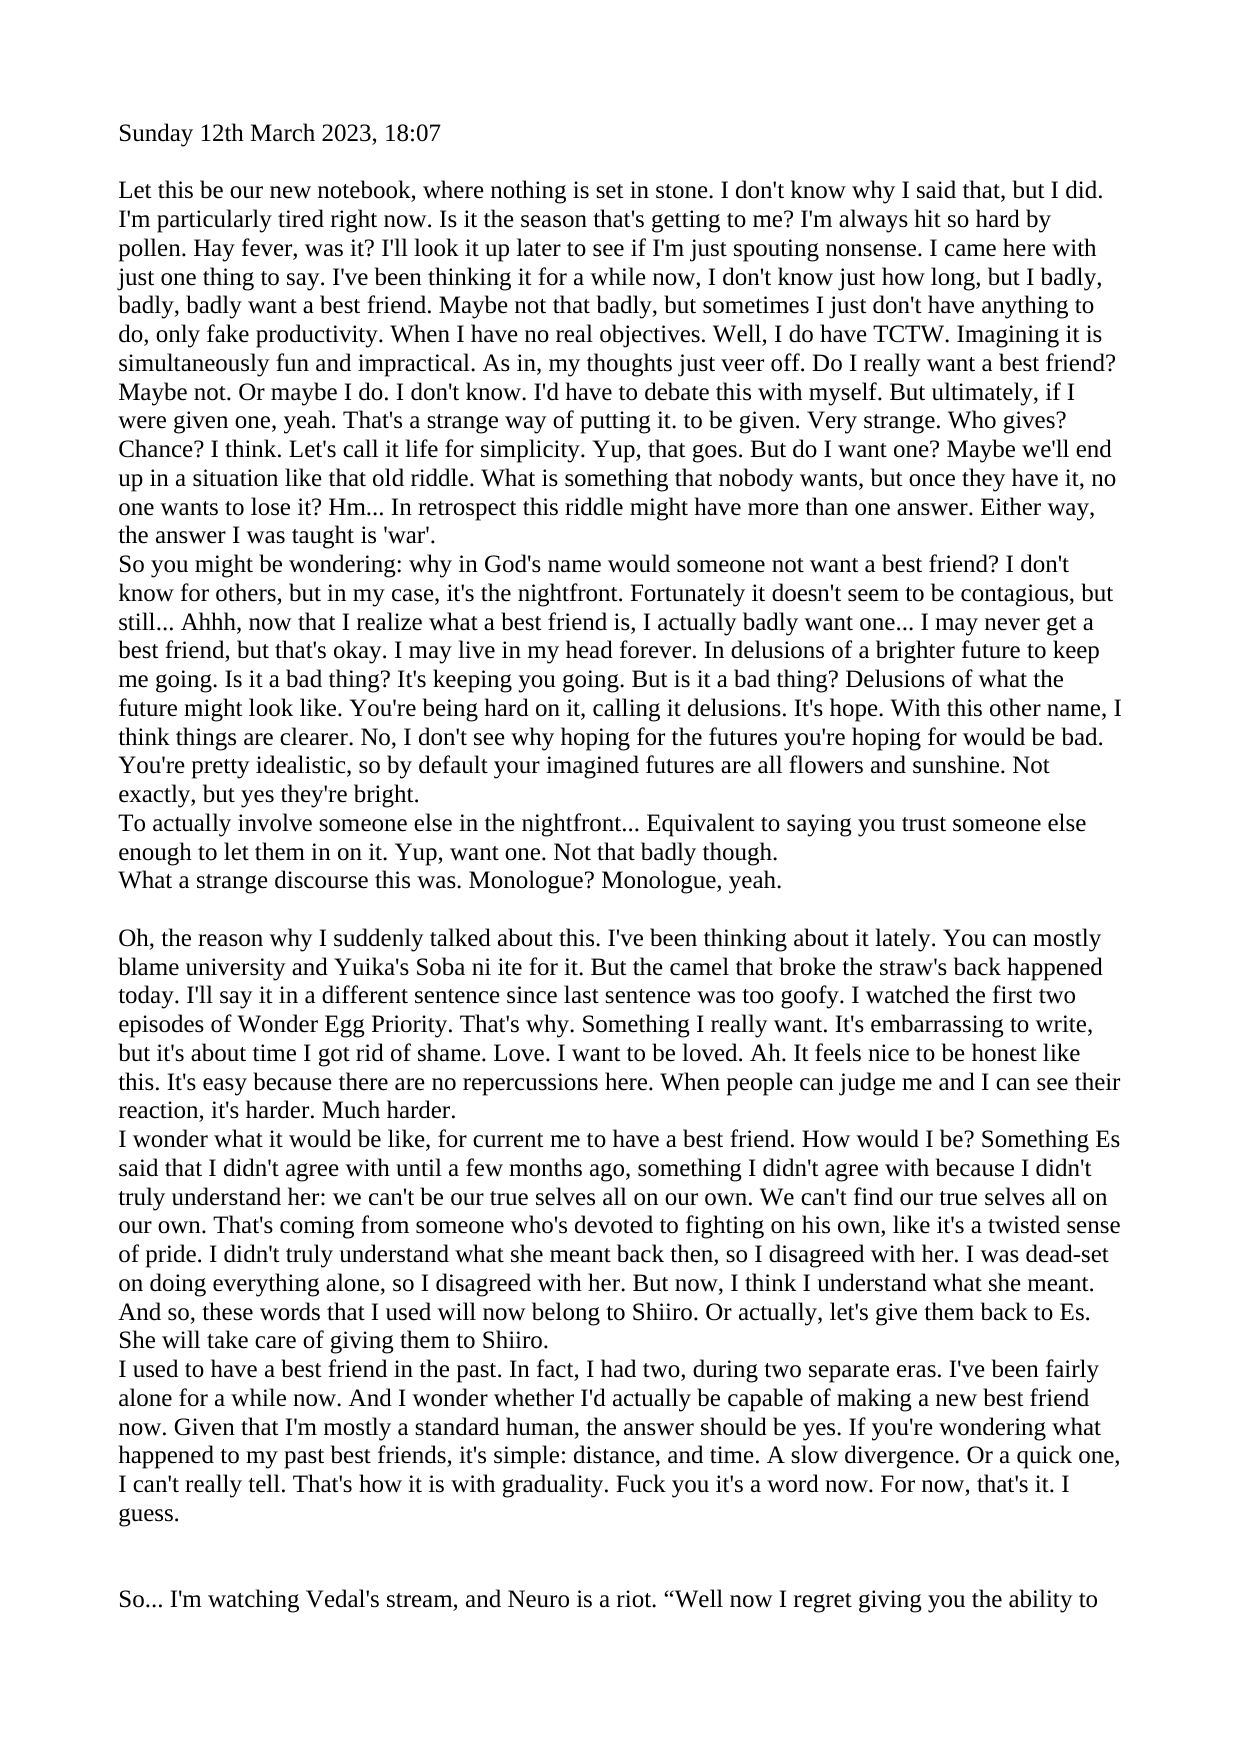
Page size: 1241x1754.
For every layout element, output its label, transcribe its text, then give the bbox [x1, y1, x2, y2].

text Oh, the reason why I suddenly talked about this. I've been thinking about it lately. You can mostly blame university and Yuika's Soba ni ite for it. But the camel that broke the straw's back happened today. I'll say it in a different sentence since last sentence was too goofy. I watched the first two episodes of Wonder Egg Priority. That's why. Something I really want. It's embarrassing to write, but it's about time I got rid of shame. Love. I want to be loved. Ah. It feels nice to be honest like this. It's easy because there are no repercussions here. When people can judge me and I can see their reaction, it's harder. Much harder. [118, 923, 1122, 1124]
text I used to have a best friend in the past. In fact, I had two, during two separate eras. I've been fairly alone for a while now. And I wonder whether I'd actually be capable of making a new best friend now. Given that I'm mostly a standard human, the answer should be yes. If you're wondering what happened to my past best friends, it's simple: distance, and time. A slow divergence. Or a quick one, I can't really tell. That's how it is with graduality. Fuck you it's a word now. For now, that's it. I guess. [118, 1354, 1122, 1527]
text Sunday 12th March 2023, 18:07 [118, 118, 1122, 147]
text To actually involve someone else in the nightfront... Equivalent to saying you trust someone else enough to let them in on it. Yup, want one. Not that badly though. [118, 808, 1122, 866]
text I wonder what it would be like, for current me to have a best friend. How would I be? Something Es said that I didn't agree with until a few months ago, something I didn't agree with because I didn't truly understand her: we can't be our true selves all on our own. We can't find our true selves all on our own. That's coming from someone who's devoted to fighting on his own, like it's a twisted sense of pride. I didn't truly understand what she meant back then, so I disagreed with her. I was dead-set on doing everything alone, so I disagreed with her. But now, I think I understand what she meant. And so, these words that I used will now belong to Shiiro. Or actually, let's give them back to Es. She will take care of giving them to Shiiro. [118, 1124, 1122, 1354]
text Let this be our new notebook, where nothing is set in stone. I don't know why I said that, but I did. I'm particularly tired right now. Is it the season that's getting to me? I'm always hit so hard by pollen. Hay fever, was it? I'll look it up later to see if I'm just spouting nonsense. I came here with just one thing to say. I've been thinking it for a while now, I don't know just how long, but I badly, badly, badly want a best friend. Maybe not that badly, but sometimes I just don't have anything to do, only fake productivity. When I have no real objectives. Well, I do have TCTW. Imagining it is simultaneously fun and impractical. As in, my thoughts just veer off. Do I really want a best friend? Maybe not. Or maybe I do. I don't know. I'd have to debate this with myself. But ultimately, if I were given one, yeah. That's a strange way of putting it. to be given. Very strange. Who gives? Chance? I think. Let's call it life for simplicity. Yup, that goes. But do I want one? Maybe we'll end up in a situation like that old riddle. What is something that nobody wants, but once they have it, no one wants to lose it? Hm... In retrospect this riddle might have more than one answer. Either way, the answer I was taught is 'war'. [118, 176, 1122, 549]
text What a strange discourse this was. Monologue? Monologue, yeah. [118, 866, 1122, 894]
text So... I'm watching Vedal's stream, and Neuro is a riot. “Well now I regret giving you the ability to [118, 1584, 1122, 1613]
text So you might be wondering: why in God's name would someone not want a best friend? I don't know for others, but in my case, it's the nightfront. Fortunately it doesn't seem to be contagious, but still... Ahhh, now that I realize what a best friend is, I actually badly want one... I may never get a best friend, but that's okay. I may live in my head forever. In delusions of a brighter future to keep me going. Is it a bad thing? It's keeping you going. But is it a bad thing? Delusions of what the future might look like. You're being hard on it, calling it delusions. It's hope. With this other name, I think things are clearer. No, I don't see why hoping for the futures you're hoping for would be bad. You're pretty idealistic, so by default your imagined futures are all flowers and sunshine. Not exactly, but yes they're bright. [118, 549, 1122, 808]
